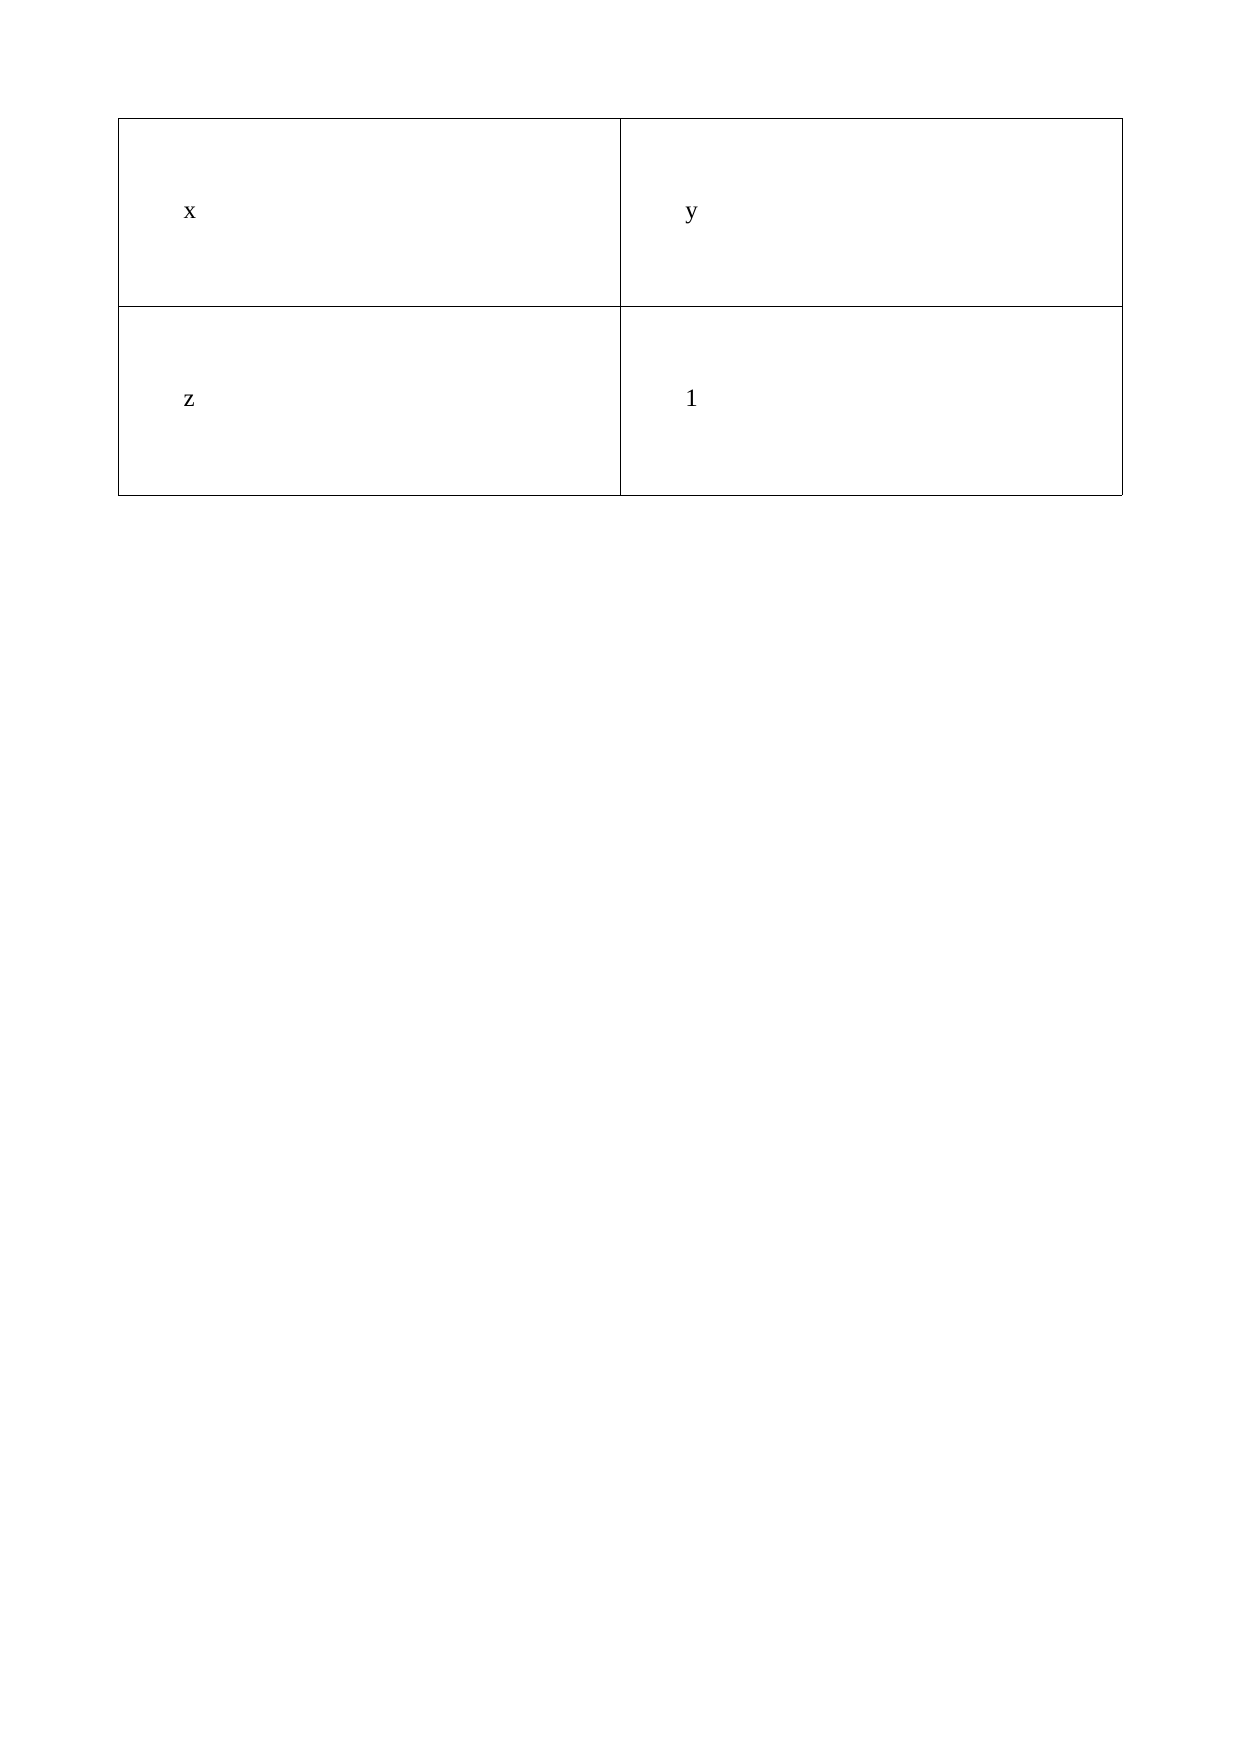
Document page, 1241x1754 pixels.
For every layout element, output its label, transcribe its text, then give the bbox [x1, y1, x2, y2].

table_header y [621, 119, 1122, 306]
table_header x [119, 119, 620, 306]
table_cell z [119, 307, 620, 495]
table_cell 1 [621, 307, 1122, 495]
